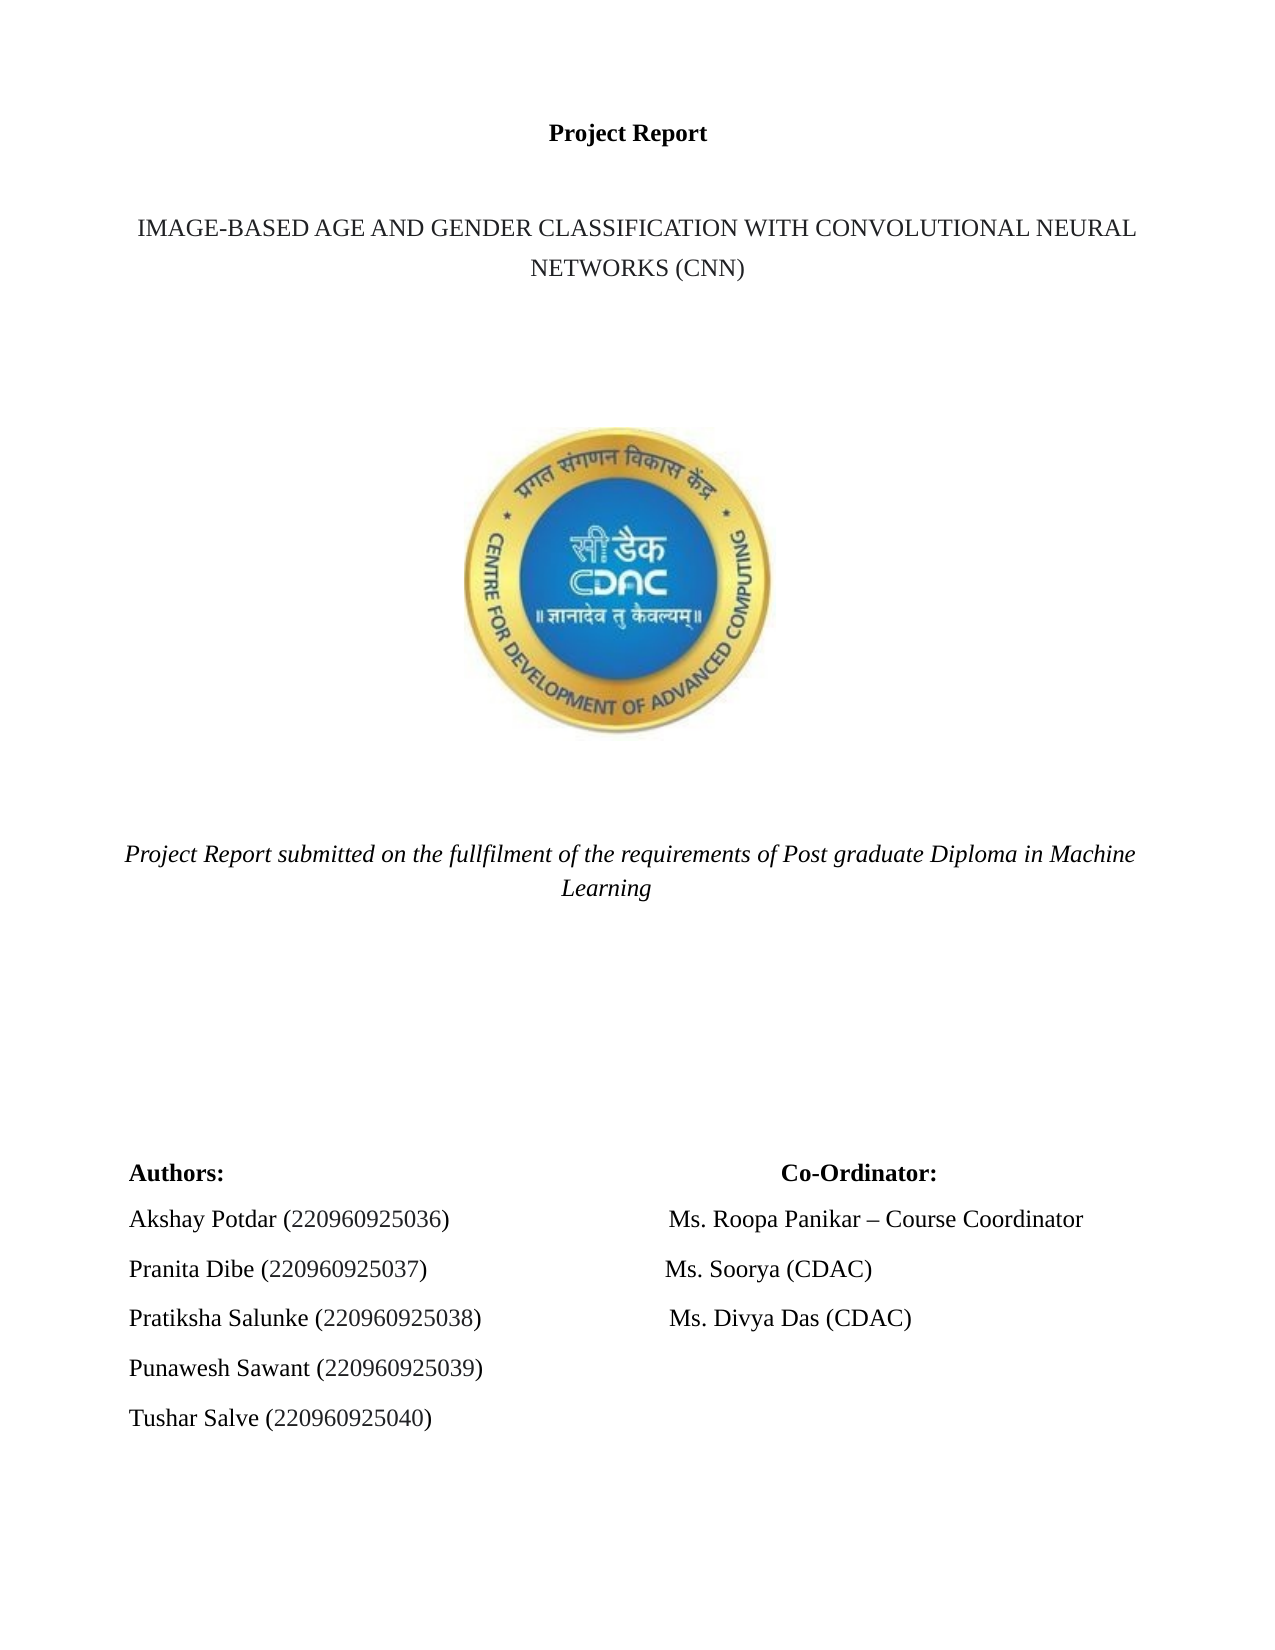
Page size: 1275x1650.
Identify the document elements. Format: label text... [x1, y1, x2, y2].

text Tushar Salve (220960925040) [129, 1403, 1157, 1432]
text Akshay Potdar (220960925036) Ms. Roopa Panikar – Course Coordinator [129, 1204, 1157, 1233]
text Authors: Co-Ordinator: [129, 1158, 1157, 1187]
text Project Report [118, 118, 1157, 147]
text Pratiksha Salunke (220960925038) Ms. Divya Das (CDAC) [129, 1303, 1157, 1332]
text IMAGE-BASED AGE AND GENDER CLASSIFICATION WITH CONVOLUTIONAL NEURAL NETWORKS (CNN) [118, 213, 1157, 282]
text Pranita Dibe (220960925037) Ms. Soorya (CDAC) [129, 1254, 1157, 1282]
text Project Report submitted on the fullfilment of the requirements of Post graduate Diploma in Machine Learning [118, 839, 1157, 901]
text Punawesh Sawant (220960925039) [129, 1353, 1157, 1382]
picture [463, 427, 777, 741]
